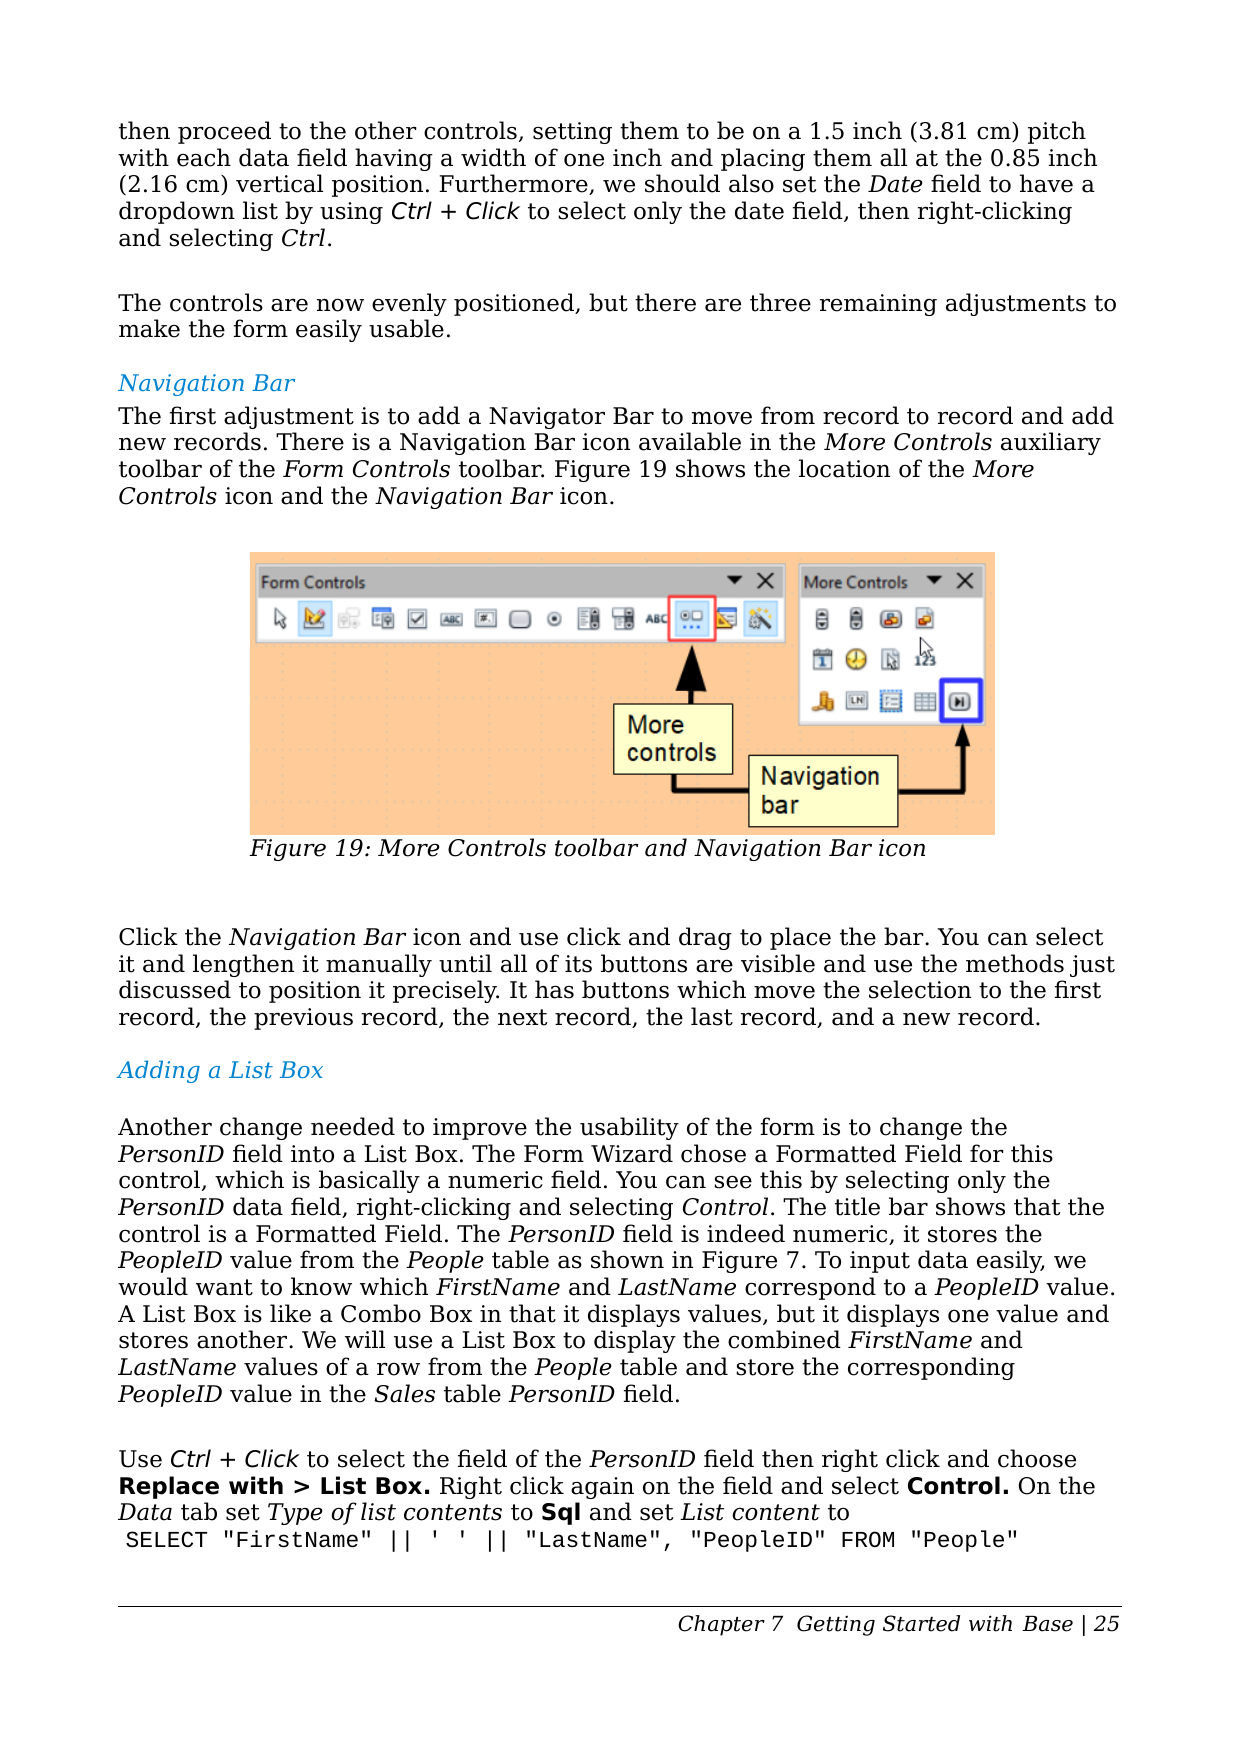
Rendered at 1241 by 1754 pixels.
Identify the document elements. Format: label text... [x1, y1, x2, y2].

text The first adjustment is to add a Navigator Bar to move from record to record and add new records. There is a Navigation Bar icon available in the More Controls auxiliary toolbar of the Form Controls toolbar. Figure 19 shows the location of the More Controls icon and the Navigation Bar icon. [118, 403, 1122, 509]
subtitle Navigation Bar [118, 370, 1122, 396]
text Figure 19: More Controls toolbar and Navigation Bar icon [250, 835, 995, 862]
picture [249, 552, 995, 835]
text Click the Navigation Bar icon and use click and drag to place the bar. You can select it and lengthen it manually until all of its buttons are visible and use the methods just discussed to position it precisely. It has buttons which move the selection to the first record, the previous record, the next record, the last record, and a new record. [118, 924, 1122, 1031]
subtitle Adding a List Box [118, 1058, 1122, 1084]
text Another change needed to improve the usability of the form is to change the PersonID field into a List Box. The Form Wizard chose a Formatted Field for this control, which is basically a numeric field. You can see this by selecting only the PersonID data field, right-clicking and selecting Control. The title bar shows that the control is a Formatted Field. The PersonID field is indeed numeric, it stores the PeopleID value from the People table as shown in Figure 7. To input data easily, we would want to know which FirstName and LastName correspond to a PeopleID value. A List Box is like a Combo Box in that it displays values, but it displays one value and stores another. We will use a List Box to display the combined FirstName and LastName values of a row from the People table and store the corresponding PeopleID value in the Sales table PersonID field. [118, 1114, 1122, 1408]
text The controls are now evenly positioned, but there are three remaining adjustments to make the form easily usable. [118, 290, 1122, 343]
text then proceed to the other controls, setting them to be on a 1.5 inch (3.81 cm) pitch with each data field having a width of one inch and placing them all at the 0.85 inch (2.16 cm) vertical position. Furthermore, we should also set the Date field to have a dropdown list by using Ctrl + Click to select only the date field, then right-clicking and selecting Ctrl. [118, 118, 1122, 251]
text Use Ctrl + Click to select the field of the PersonID field then right click and choose Replace with > List Box. Right click again on the field and select Control. On the Data tab set Type of list contents to Sql and set List content to SELECT "FirstName" || ' ' || "LastName", "PeopleID" FROM "People" [118, 1446, 1122, 1554]
